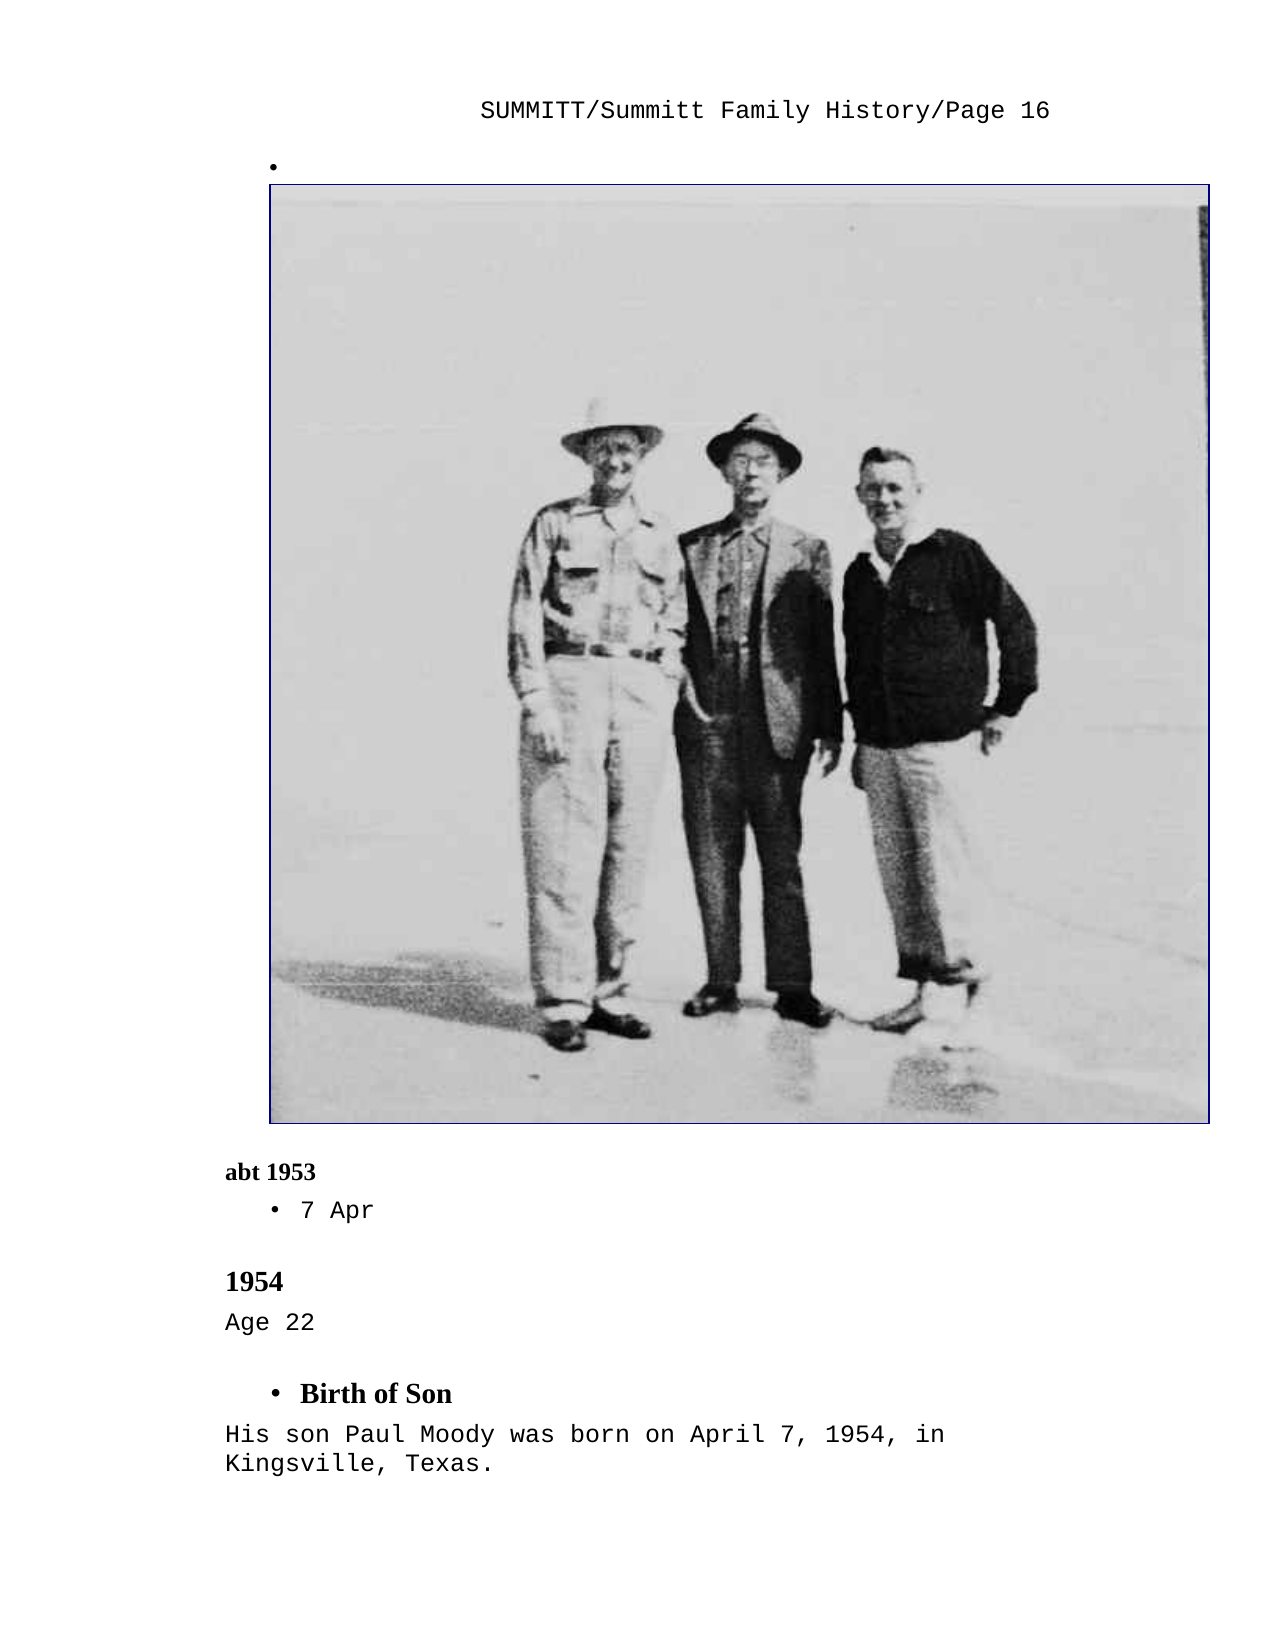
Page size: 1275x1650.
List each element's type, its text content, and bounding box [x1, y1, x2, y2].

subtitle 1954 [225, 1264, 1050, 1297]
list 7 Apr [271, 1198, 1050, 1226]
subtitle abt 1953 [225, 1157, 1050, 1186]
picture [271, 185, 1208, 1123]
text His son Paul Moody was born on April 7, 1954, in Kingsville, Texas. [225, 1422, 1050, 1478]
subtitle Birth of Son [271, 1376, 1050, 1409]
text Age 22 [225, 1310, 1050, 1338]
